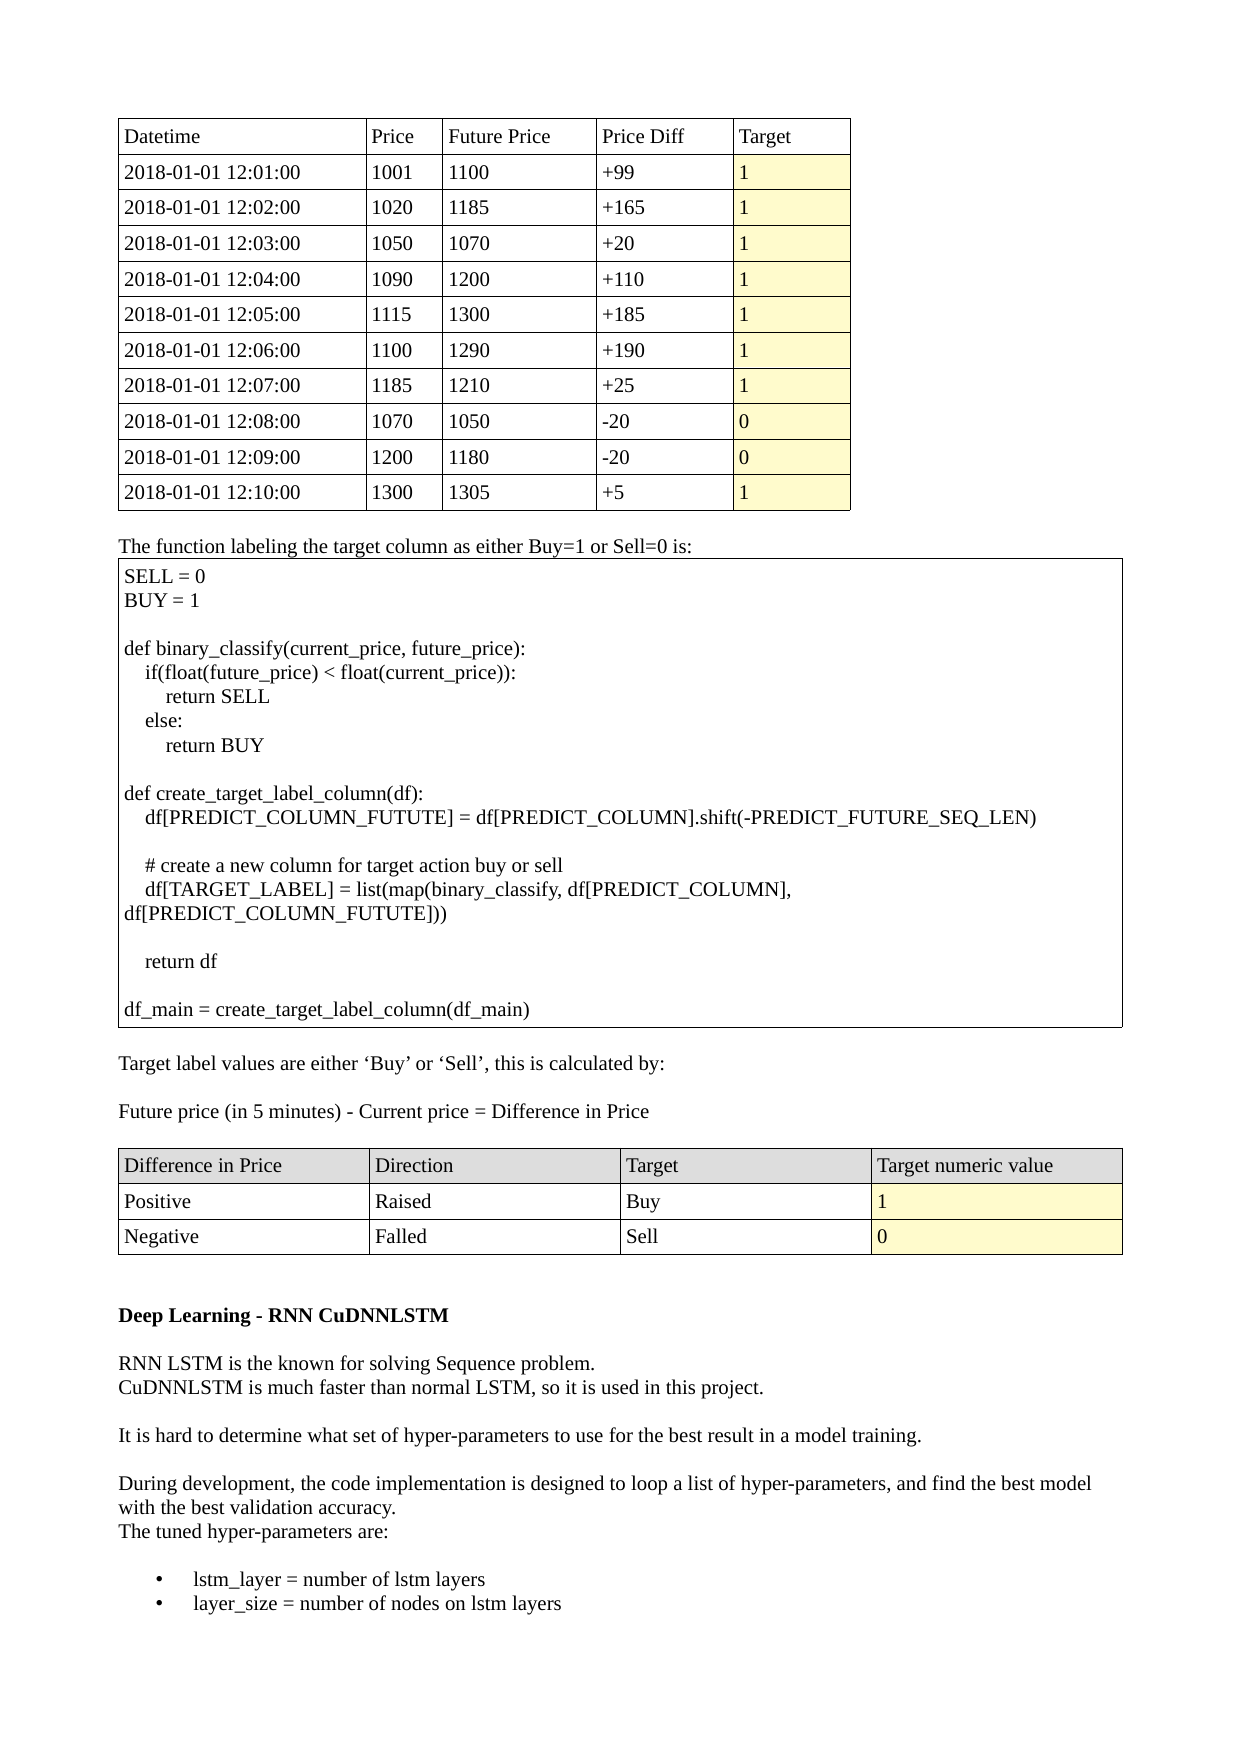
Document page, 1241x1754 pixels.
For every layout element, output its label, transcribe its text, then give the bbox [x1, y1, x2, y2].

table_cell 2018-01-01 12:09:00 [119, 440, 366, 474]
table_cell 2018-01-01 12:01:00 [119, 155, 366, 189]
table_cell +190 [597, 333, 733, 367]
table_header Difference in Price [119, 1149, 369, 1183]
table_header SELL = 0 BUY = 1 def binary_classify(current_price, future_price): if(float(future_price) < float(current_price)): return SELL else: return BUY def create_target_label_column(df): df[PREDICT_COLUMN_FUTUTE] = df[PREDICT_COLUMN].shift(-PREDICT_FUTURE_SEQ_LEN) # create a new column for target action buy or sell df[TARGET_LABEL] = list(map(binary_classify, df[PREDICT_COLUMN], df[PREDICT_COLUMN_FUTUTE])) return df df_main = create_target_label_column(df_main) [119, 559, 1122, 1027]
table_cell 1 [734, 262, 850, 296]
table_cell +110 [597, 262, 733, 296]
table_cell +5 [597, 475, 733, 510]
table_cell 1070 [443, 226, 596, 261]
text Target label values are either ‘Buy’ or ‘Sell’, this is calculated by: [118, 1051, 1122, 1075]
table_cell 1300 [367, 475, 442, 510]
table_cell 1 [734, 190, 850, 225]
table_cell Positive [119, 1184, 369, 1219]
list layer_size = number of nodes on lstm layers [156, 1591, 1122, 1615]
table_cell 2018-01-01 12:02:00 [119, 190, 366, 225]
table_cell 1 [734, 475, 850, 510]
table_cell 0 [734, 440, 850, 474]
text Future price (in 5 minutes) - Current price = Difference in Price [118, 1099, 1122, 1123]
text The tuned hyper-parameters are: [118, 1519, 1122, 1543]
table_cell Buy [621, 1184, 871, 1219]
table_cell 1 [872, 1184, 1122, 1219]
table_cell +99 [597, 155, 733, 189]
table_header Direction [370, 1149, 620, 1183]
table_cell Raised [370, 1184, 620, 1219]
text The function labeling the target column as either Buy=1 or Sell=0 is: [118, 534, 1122, 558]
table_cell 2018-01-01 12:08:00 [119, 404, 366, 439]
text It is hard to determine what set of hyper-parameters to use for the best result in a model training. [118, 1423, 1122, 1447]
table_cell +165 [597, 190, 733, 225]
table_cell Negative [119, 1220, 369, 1254]
table_cell 1020 [367, 190, 442, 225]
table_cell 1 [734, 155, 850, 189]
table_cell 1100 [367, 333, 442, 367]
table_cell 1100 [443, 155, 596, 189]
table_cell 1070 [367, 404, 442, 439]
table_cell -20 [597, 404, 733, 439]
table_cell 1115 [367, 297, 442, 332]
table_cell 2018-01-01 12:05:00 [119, 297, 366, 332]
table_cell 1185 [443, 190, 596, 225]
table_cell 1050 [367, 226, 442, 261]
table_cell 1180 [443, 440, 596, 474]
table_cell 1290 [443, 333, 596, 367]
text CuDNNLSTM is much faster than normal LSTM, so it is used in this project. [118, 1375, 1122, 1399]
table_cell 0 [872, 1220, 1122, 1254]
table_cell 2018-01-01 12:07:00 [119, 369, 366, 403]
table_cell 1300 [443, 297, 596, 332]
table_header Datetime [119, 119, 366, 154]
table_cell 1185 [367, 369, 442, 403]
table_cell 1 [734, 226, 850, 261]
table_cell Sell [621, 1220, 871, 1254]
table_header Target [621, 1149, 871, 1183]
table_cell 2018-01-01 12:03:00 [119, 226, 366, 261]
text Deep Learning - RNN CuDNNLSTM [118, 1302, 1122, 1327]
table_cell +20 [597, 226, 733, 261]
table_cell 1 [734, 297, 850, 332]
table_cell +25 [597, 369, 733, 403]
text During development, the code implementation is designed to loop a list of hyper-parameters, and find the best model with the best validation accuracy. [118, 1471, 1122, 1519]
table_cell 1 [734, 369, 850, 403]
table_header Price [367, 119, 442, 154]
table_cell 1305 [443, 475, 596, 510]
table_cell 2018-01-01 12:10:00 [119, 475, 366, 510]
list lstm_layer = number of lstm layers [156, 1567, 1122, 1591]
table_header Price Diff [597, 119, 733, 154]
table_cell +185 [597, 297, 733, 332]
table_cell -20 [597, 440, 733, 474]
text RNN LSTM is the known for solving Sequence problem. [118, 1351, 1122, 1375]
table_cell 2018-01-01 12:06:00 [119, 333, 366, 367]
table_cell 1050 [443, 404, 596, 439]
table_cell 0 [734, 404, 850, 439]
table_cell 2018-01-01 12:04:00 [119, 262, 366, 296]
table_cell 1200 [367, 440, 442, 474]
table_cell 1200 [443, 262, 596, 296]
table_cell 1 [734, 333, 850, 367]
table_cell Falled [370, 1220, 620, 1254]
table_cell 1001 [367, 155, 442, 189]
table_cell 1210 [443, 369, 596, 403]
table_cell 1090 [367, 262, 442, 296]
table_header Future Price [443, 119, 596, 154]
table_header Target [734, 119, 850, 154]
table_header Target numeric value [872, 1149, 1122, 1183]
